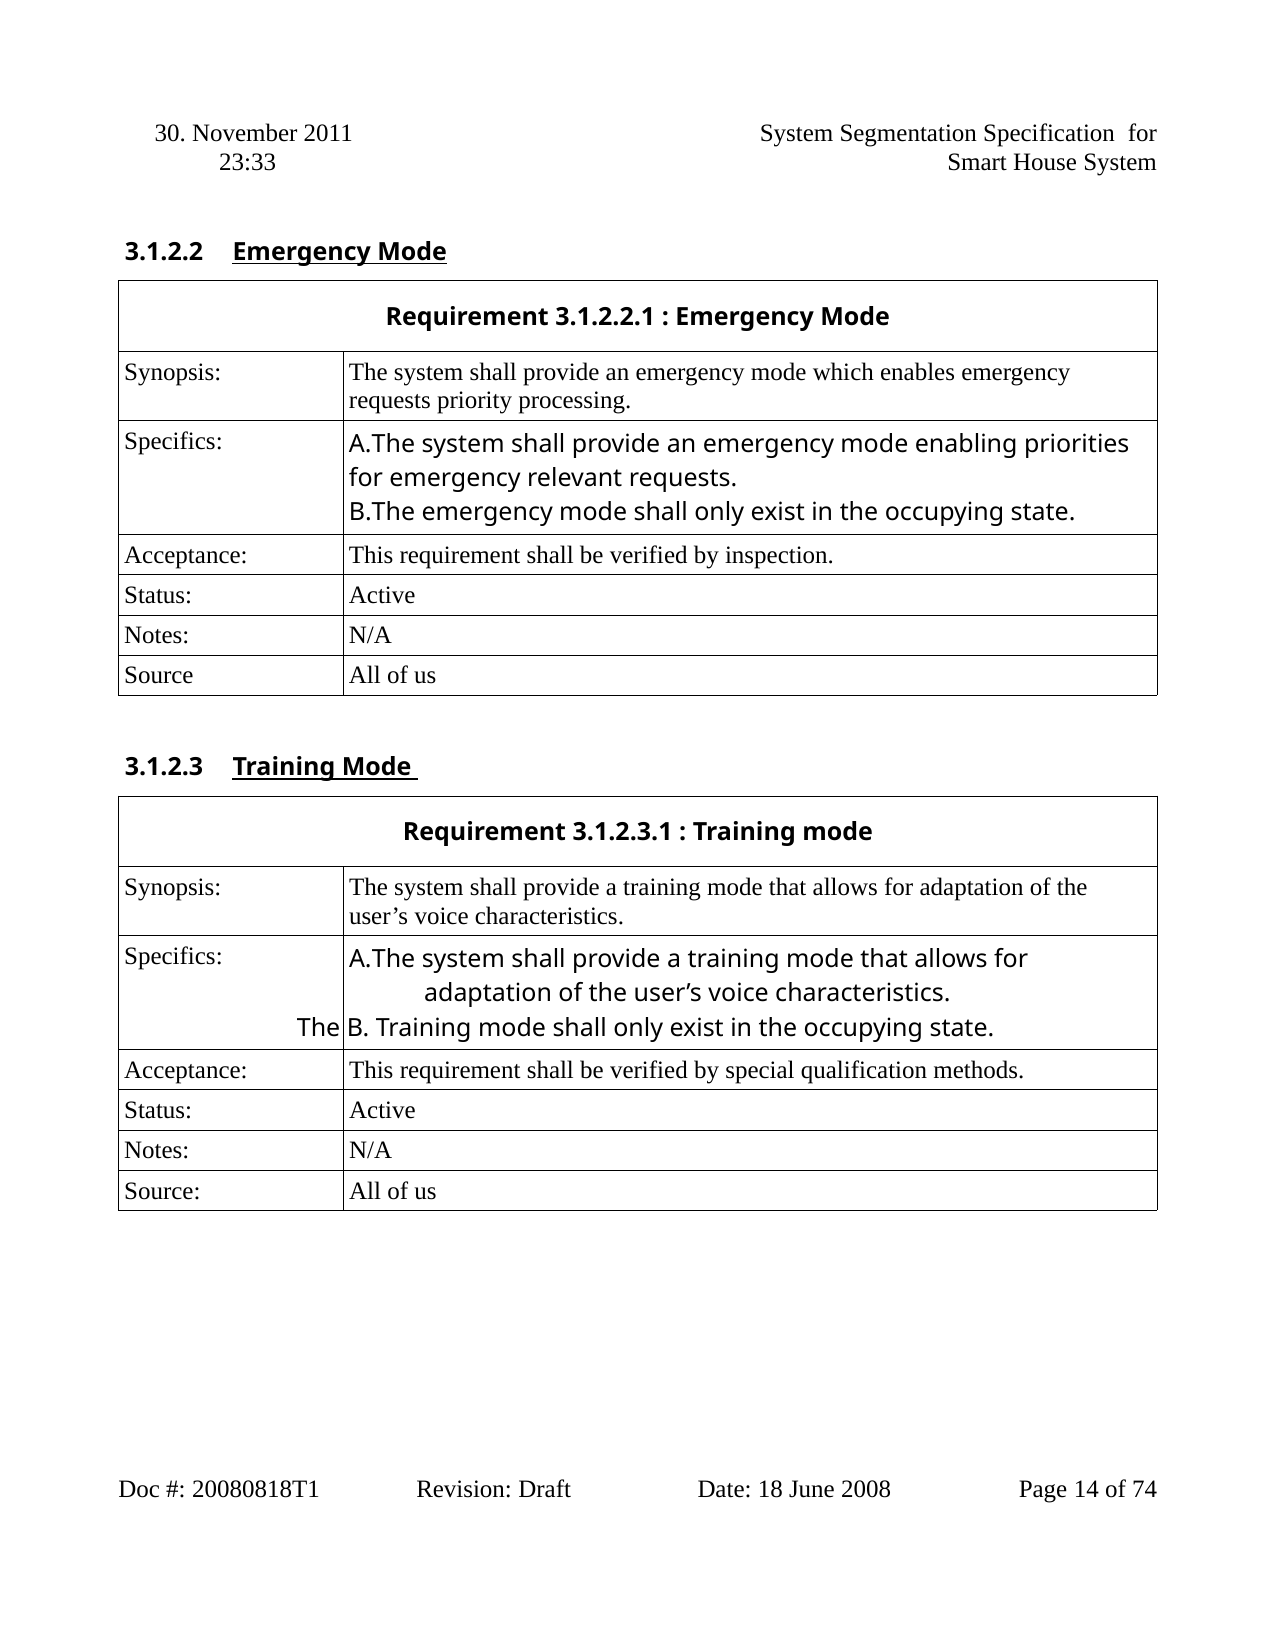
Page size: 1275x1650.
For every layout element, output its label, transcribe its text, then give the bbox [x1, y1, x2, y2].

table_cell Specifics: [119, 421, 343, 534]
table_cell N/A [344, 616, 1157, 655]
table_cell Active [344, 1090, 1157, 1129]
table_header Requirement 3.1.2.2.1 : Emergency Mode [119, 281, 1157, 351]
table_cell Acceptance: [119, 535, 343, 574]
table_cell The system shall provide a training mode that allows for adaptation of the user’s voice characteristics. [344, 867, 1157, 935]
table_cell Notes: [119, 616, 343, 655]
table_cell Synopsis: [119, 352, 343, 420]
table_cell Source: [119, 1171, 343, 1210]
table_cell Specifics: [119, 936, 343, 1049]
table_cell Source [119, 656, 343, 695]
table_cell All of us [344, 1171, 1157, 1210]
table_cell Synopsis: [119, 867, 343, 935]
table_cell This requirement shall be verified by special qualification methods. [344, 1050, 1157, 1089]
table_cell Active [344, 575, 1157, 614]
table_cell N/A [344, 1131, 1157, 1170]
table_cell Acceptance: [119, 1050, 343, 1089]
table_cell The system shall provide a training mode that allows for adaptation of the user’s voice characteristics. The B. Training mode shall only exist in the occupying state. [344, 936, 1157, 1049]
table_cell All of us [344, 656, 1157, 695]
table_cell Status: [119, 1090, 343, 1129]
table_cell The system shall provide an emergency mode enabling priorities for emergency relevant requests. The emergency mode shall only exist in the occupying state. [344, 421, 1157, 534]
table_cell Status: [119, 575, 343, 614]
table_header Requirement 3.1.2.3.1 : Training mode [119, 797, 1157, 866]
subtitle Emergency Mode [118, 234, 1157, 268]
table_cell Notes: [119, 1131, 343, 1170]
subtitle Training Mode [118, 749, 1157, 783]
table_cell The system shall provide an emergency mode which enables emergency requests priority processing. [344, 352, 1157, 420]
table_cell This requirement shall be verified by inspection. [344, 535, 1157, 574]
